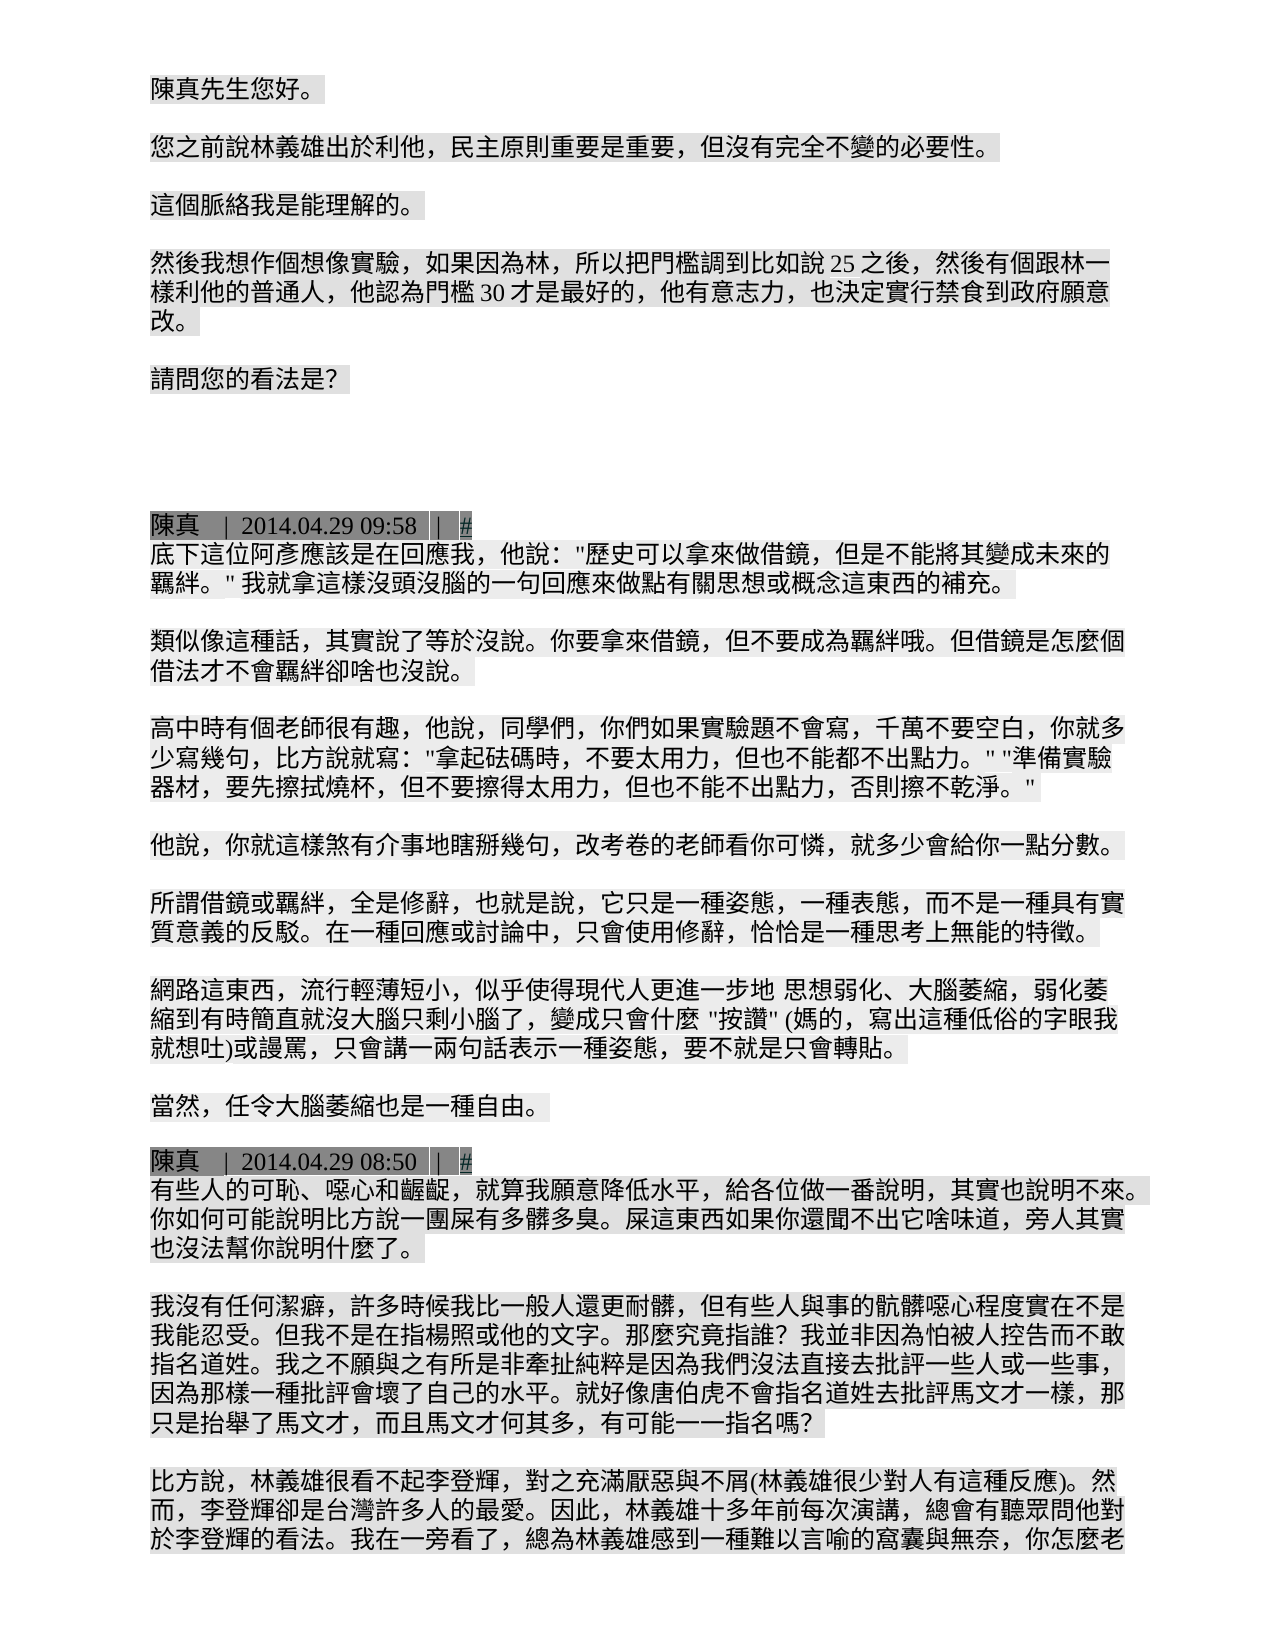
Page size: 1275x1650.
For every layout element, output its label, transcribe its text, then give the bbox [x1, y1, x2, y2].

text 底下這位阿彥應該是在回應我，他說："歷史可以拿來做借鏡，但是不能將其變成未來的羈絆。" 我就拿這樣沒頭沒腦的一句回應來做點有關思想或概念這東西的補充。 類似像這種話，其實說了等於沒說。你要拿來借鏡，但不要成為羈絆哦。但借鏡是怎麼個借法才不會羈絆卻啥也沒說。 高中時有個老師很有趣，他說，同學們，你們如果實驗題不會寫，千萬不要空白，你就多少寫幾句，比方說就寫："拿起砝碼時，不要太用力，但也不能都不出點力。" "準備實驗器材，要先擦拭燒杯，但不要擦得太用力，但也不能不出點力，否則擦不乾淨。" 他說，你就這樣煞有介事地瞎掰幾句，改考卷的老師看你可憐，就多少會給你一點分數。 所謂借鏡或羈絆，全是修辭，也就是說，它只是一種姿態，一種表態，而不是一種具有實質意義的反駁。在一種回應或討論中，只會使用修辭，恰恰是一種思考上無能的特徵。 網路這東西，流行輕薄短小，似乎使得現代人更進一步地 思想弱化、大腦萎縮，弱化萎縮到有時簡直就沒大腦只剩小腦了，變成只會什麼 "按讚" (媽的，寫出這種低俗的字眼我就想吐)或謾罵，只會講一兩句話表示一種姿態，要不就是只會轉貼。 當然，任令大腦萎縮也是一種自由。 [150, 540, 1125, 1122]
text 有些人的可恥、噁心和齷齪，就算我願意降低水平，給各位做一番說明，其實也說明不來。你如何可能說明比方說一團屎有多髒多臭。屎這東西如果你還聞不出它啥味道，旁人其實也沒法幫你說明什麼了。 我沒有任何潔癖，許多時候我比一般人還更耐髒，但有些人與事的骯髒噁心程度實在不是我能忍受。但我不是在指楊照或他的文字。那麼究竟指誰？我並非因為怕被人控告而不敢指名道姓。我之不願與之有所是非牽扯純粹是因為我們沒法直接去批評一些人或一些事，因為那樣一種批評會壞了自己的水平。就好像唐伯虎不會指名道姓去批評馬文才一樣，那只是抬舉了馬文才，而且馬文才何其多，有可能一一指名嗎？ 比方說，林義雄很看不起李登輝，對之充滿厭惡與不屑(林義雄很少對人有這種反應)。然而，李登輝卻是台灣許多人的最愛。因此，林義雄十多年前每次演講，總會有聽眾問他對於李登輝的看法。我在一旁看了，總為林義雄感到一種難以言喻的窩囊與無奈，你怎麼老是問唐伯虎對於馬文才有啥看法？ 我注意到林義雄一開始還勉強會對李登輝做點惡評，後來他都乾脆一律拒答而只說一句："李登輝不值得任何批評。" 這大約也就是我對一些根本不值得批評但卻是許多台灣人的最愛的感受。 各位看我批評過許多政治人物，例如阿扁，例如施明德，有沒有看過我批評過蔡姓女士？沒有。我甚至連寫出這些人的名字都有一千萬個不願意。為什麼？因為 "不值得任何批評"。 各位看我罵小表哥小表妹，或是罵那些把每樣水果統統污染一遍的所謂學運，但有沒有看過我會寫出誰的姓名？肯定沒有。為什麼？因為這樣那樣一些馬文才何其多，我們怎麼可能會樂意貶低自己來批評一些根本不值得批評的人。 李敖曾經說，我們打老虎打猛獸，不打狗，打狗只是壞了我們自己的格調。但有時狗實在太吵了， 他說了句名言，"只好連狗也一起打"。但我覺得這話得做點補充：萬一連狗都只好一起打時，我們只批發處理，不搞零售。為什麼？因為狗太多了。 對不起，我污辱了狗，搞物種歧視。但我只是藉李敖的話，做點比方。 [150, 1176, 1125, 1554]
text 陳真先生您好。 您之前說林義雄出於利他，民主原則重要是重要，但沒有完全不變的必要性。 這個脈絡我是能理解的。 然後我想作個想像實驗，如果因為林，所以把門檻調到比如說25之後，然後有個跟林一樣利他的普通人，他認為門檻30才是最好的，他有意志力，也決定實行禁食到政府願意改。 請問您的看法是？ [150, 75, 1125, 486]
text 陳真 | 2014.04.29 08:50 | # [150, 1147, 1125, 1176]
text 陳真 | 2014.04.29 09:58 | # [150, 511, 1125, 540]
